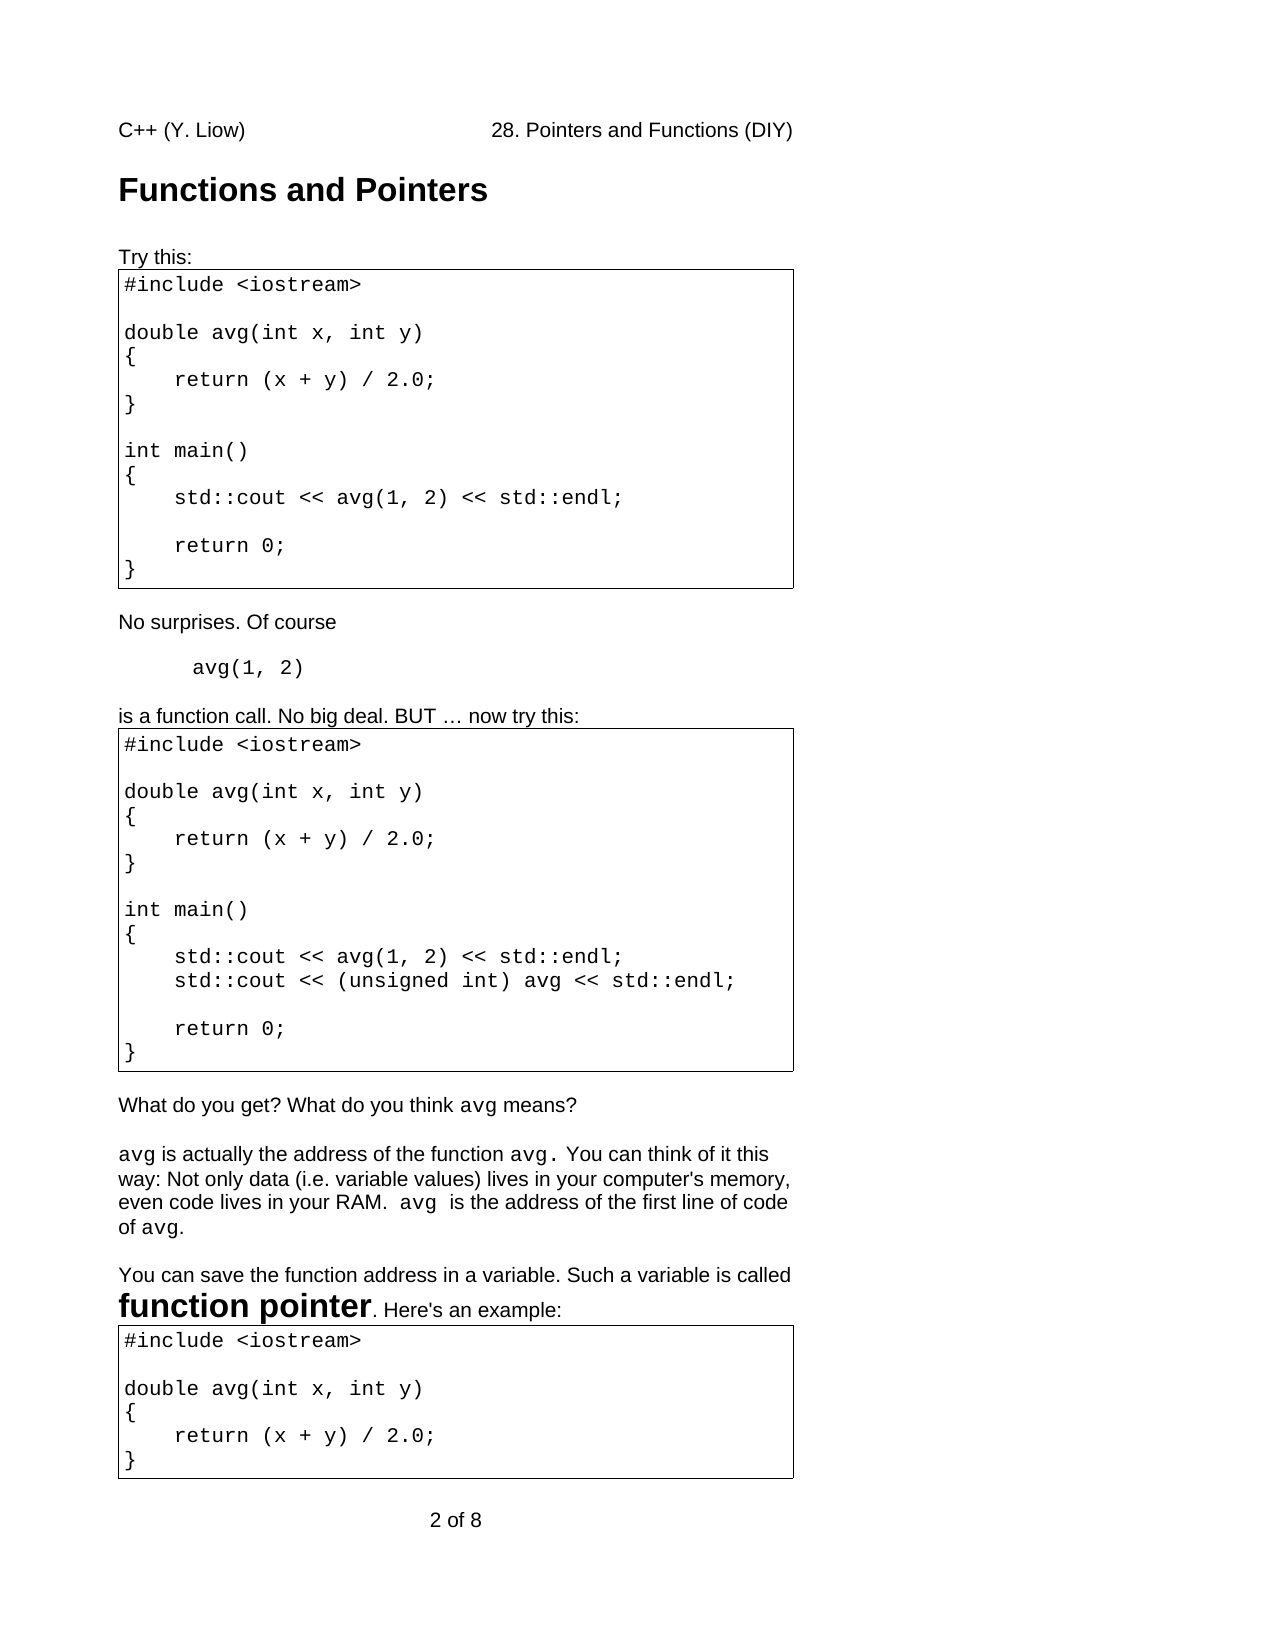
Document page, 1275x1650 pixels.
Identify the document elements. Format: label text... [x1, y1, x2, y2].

text avg(1, 2) [118, 657, 793, 681]
table_header #include <iostream> double avg(int x, int y) { return (x + y) / 2.0; } [119, 1326, 793, 1478]
text Try this: [118, 245, 793, 269]
text You can save the function address in a variable. Such a variable is called function pointer. Here's an example: [118, 1264, 793, 1324]
text avg is actually the address of the function avg. You can think of it this way: Not only data (i.e. variable values) lives in your computer's memory, even code lives in your RAM. avg is the address of the first line of code of avg. [118, 1142, 793, 1241]
text What do you get? What do you think avg means? [118, 1094, 793, 1119]
text No surprises. Of course [118, 611, 793, 634]
table_header #include <iostream> double avg(int x, int y) { return (x + y) / 2.0; } int main() { std::cout << avg(1, 2) << std::endl; std::cout << (unsigned int) avg << std::endl; return 0; } [119, 729, 793, 1071]
text Functions and Pointers [118, 171, 793, 208]
table_header #include <iostream> double avg(int x, int y) { return (x + y) / 2.0; } int main() { std::cout << avg(1, 2) << std::endl; return 0; } [119, 270, 793, 588]
text is a function call. No big deal. BUT … now try this: [118, 705, 793, 728]
